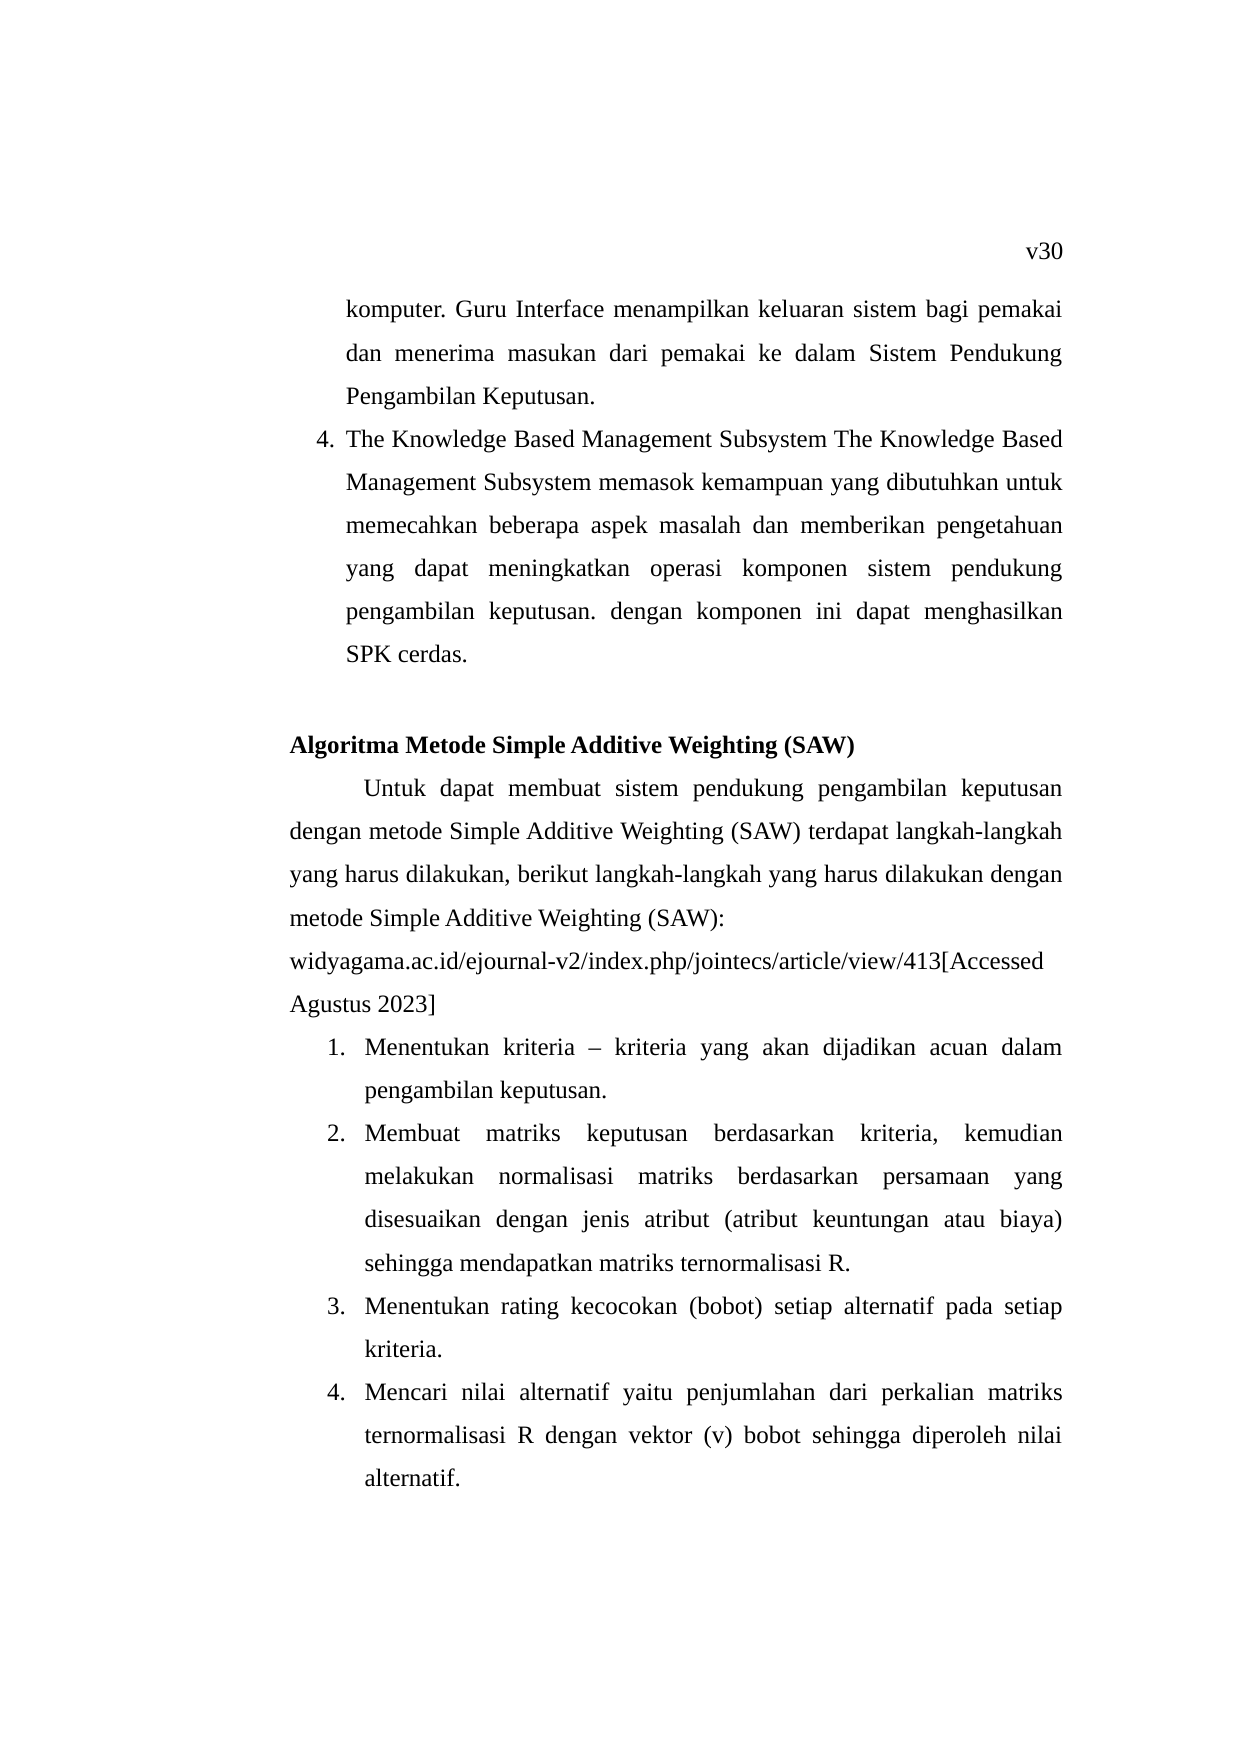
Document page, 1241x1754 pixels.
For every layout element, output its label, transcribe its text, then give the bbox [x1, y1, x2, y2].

list Mencari nilai alternatif yaitu penjumlahan dari perkalian matriks ternormalisasi R dengan vektor (v) bobot sehingga diperoleh nilai alternatif. [327, 1377, 1063, 1492]
text Untuk dapat membuat sistem pendukung pengambilan keputusan dengan metode Simple Additive Weighting (SAW) terdapat langkah-langkah yang harus dilakukan, berikut langkah-langkah yang harus dilakukan dengan metode Simple Additive Weighting (SAW): [289, 773, 1063, 931]
list Menentukan kriteria – kriteria yang akan dijadikan acuan dalam pengambilan keputusan. [327, 1032, 1063, 1104]
list Membuat matriks keputusan berdasarkan kriteria, kemudian melakukan normalisasi matriks berdasarkan persamaan yang disesuaikan dengan jenis atribut (atribut keuntungan atau biaya) sehingga mendapatkan matriks ternormalisasi R. [327, 1118, 1063, 1276]
text widyagama.ac.id/ejournal-v2/index.php/jointecs/article/view/413[Accessed Agustus 2023] [289, 946, 1063, 1018]
list The Knowledge Based Management Subsystem The Knowledge Based Management Subsystem memasok kemampuan yang dibutuhkan untuk memecahkan beberapa aspek masalah dan memberikan pengetahuan yang dapat meningkatkan operasi komponen sistem pendukung pengambilan keputusan. dengan komponen ini dapat menghasilkan SPK cerdas. [316, 424, 1063, 668]
text Algoritma Metode Simple Additive Weighting (SAW) [289, 730, 1063, 759]
list komputer. Guru Interface menampilkan keluaran sistem bagi pemakai dan menerima masukan dari pemakai ke dalam Sistem Pendukung Pengambilan Keputusan. [316, 294, 1063, 409]
list Menentukan rating kecocokan (bobot) setiap alternatif pada setiap kriteria. [327, 1291, 1063, 1363]
